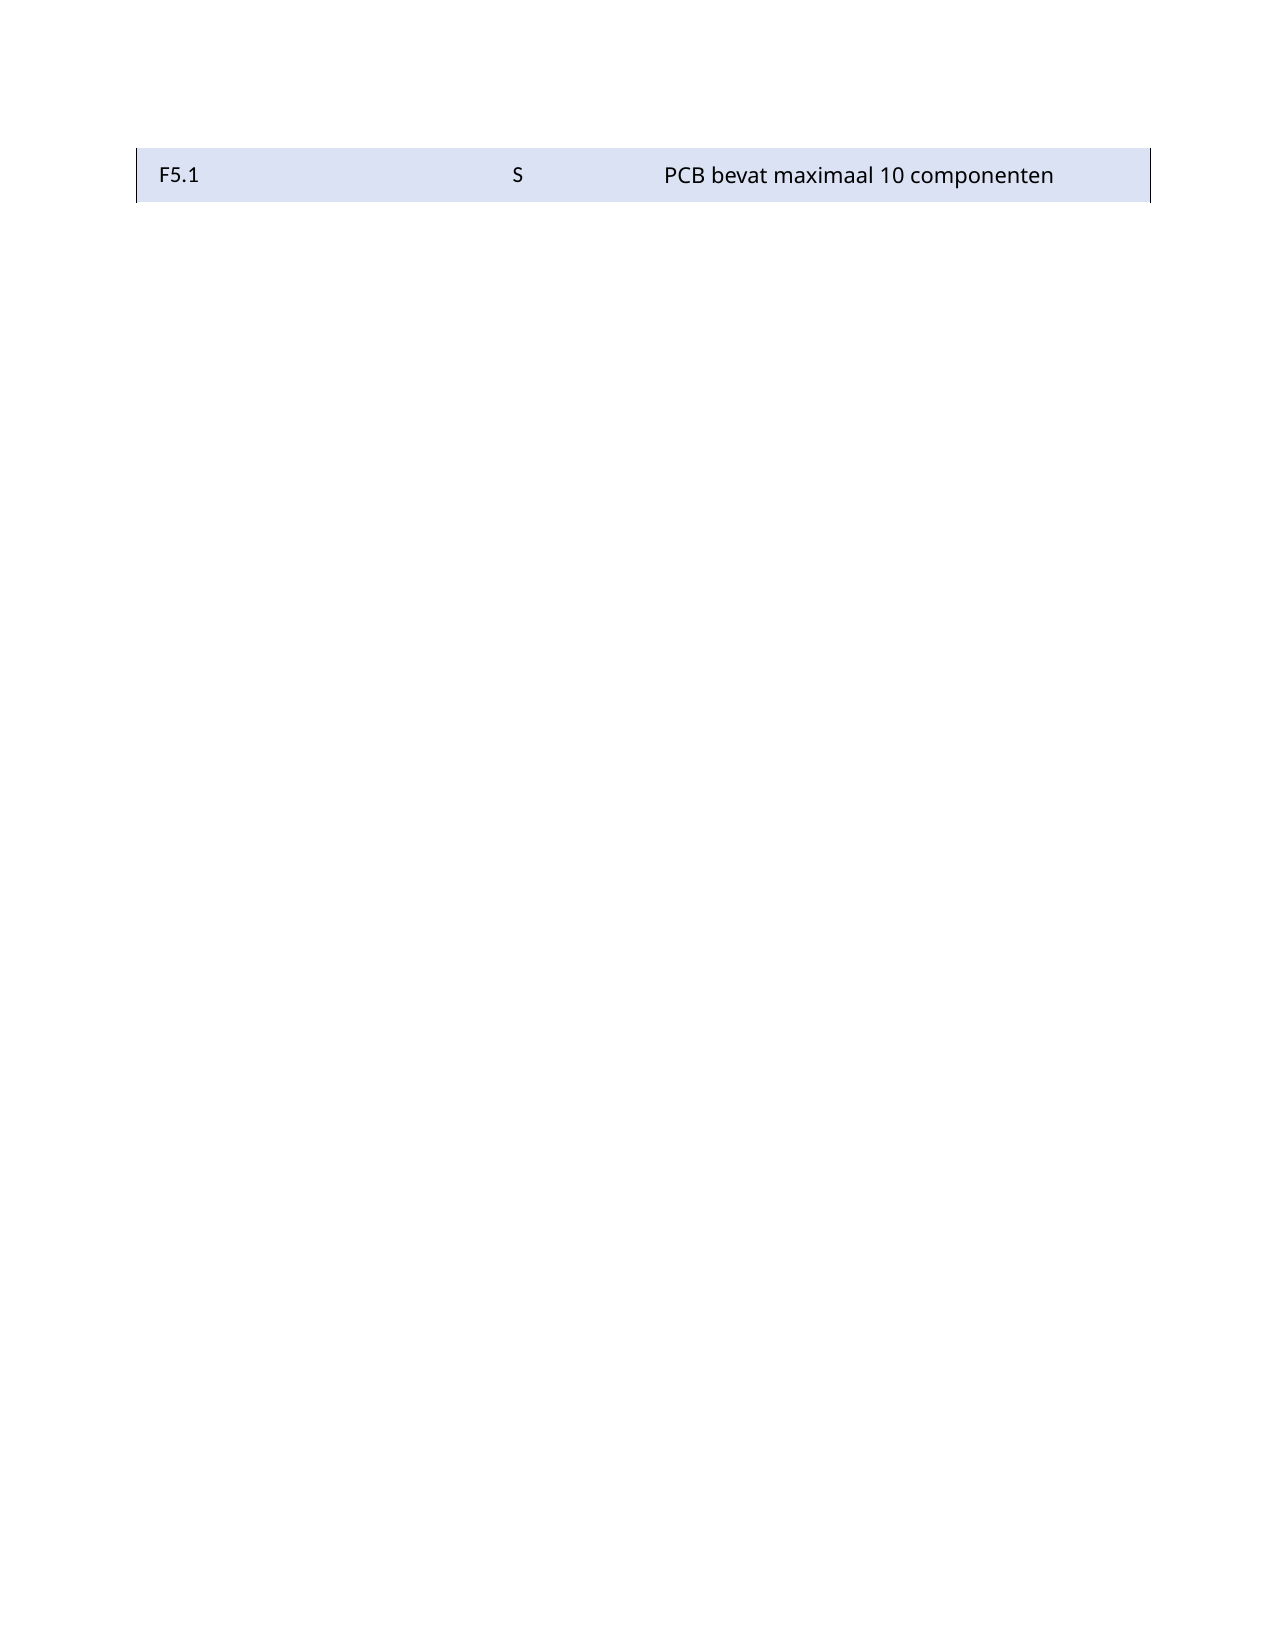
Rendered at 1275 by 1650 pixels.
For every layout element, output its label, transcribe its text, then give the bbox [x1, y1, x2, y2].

table_cell S [370, 148, 653, 202]
table_cell PCB bevat maximaal 10 componenten [653, 148, 1150, 202]
table_cell F5.1 [137, 148, 370, 202]
